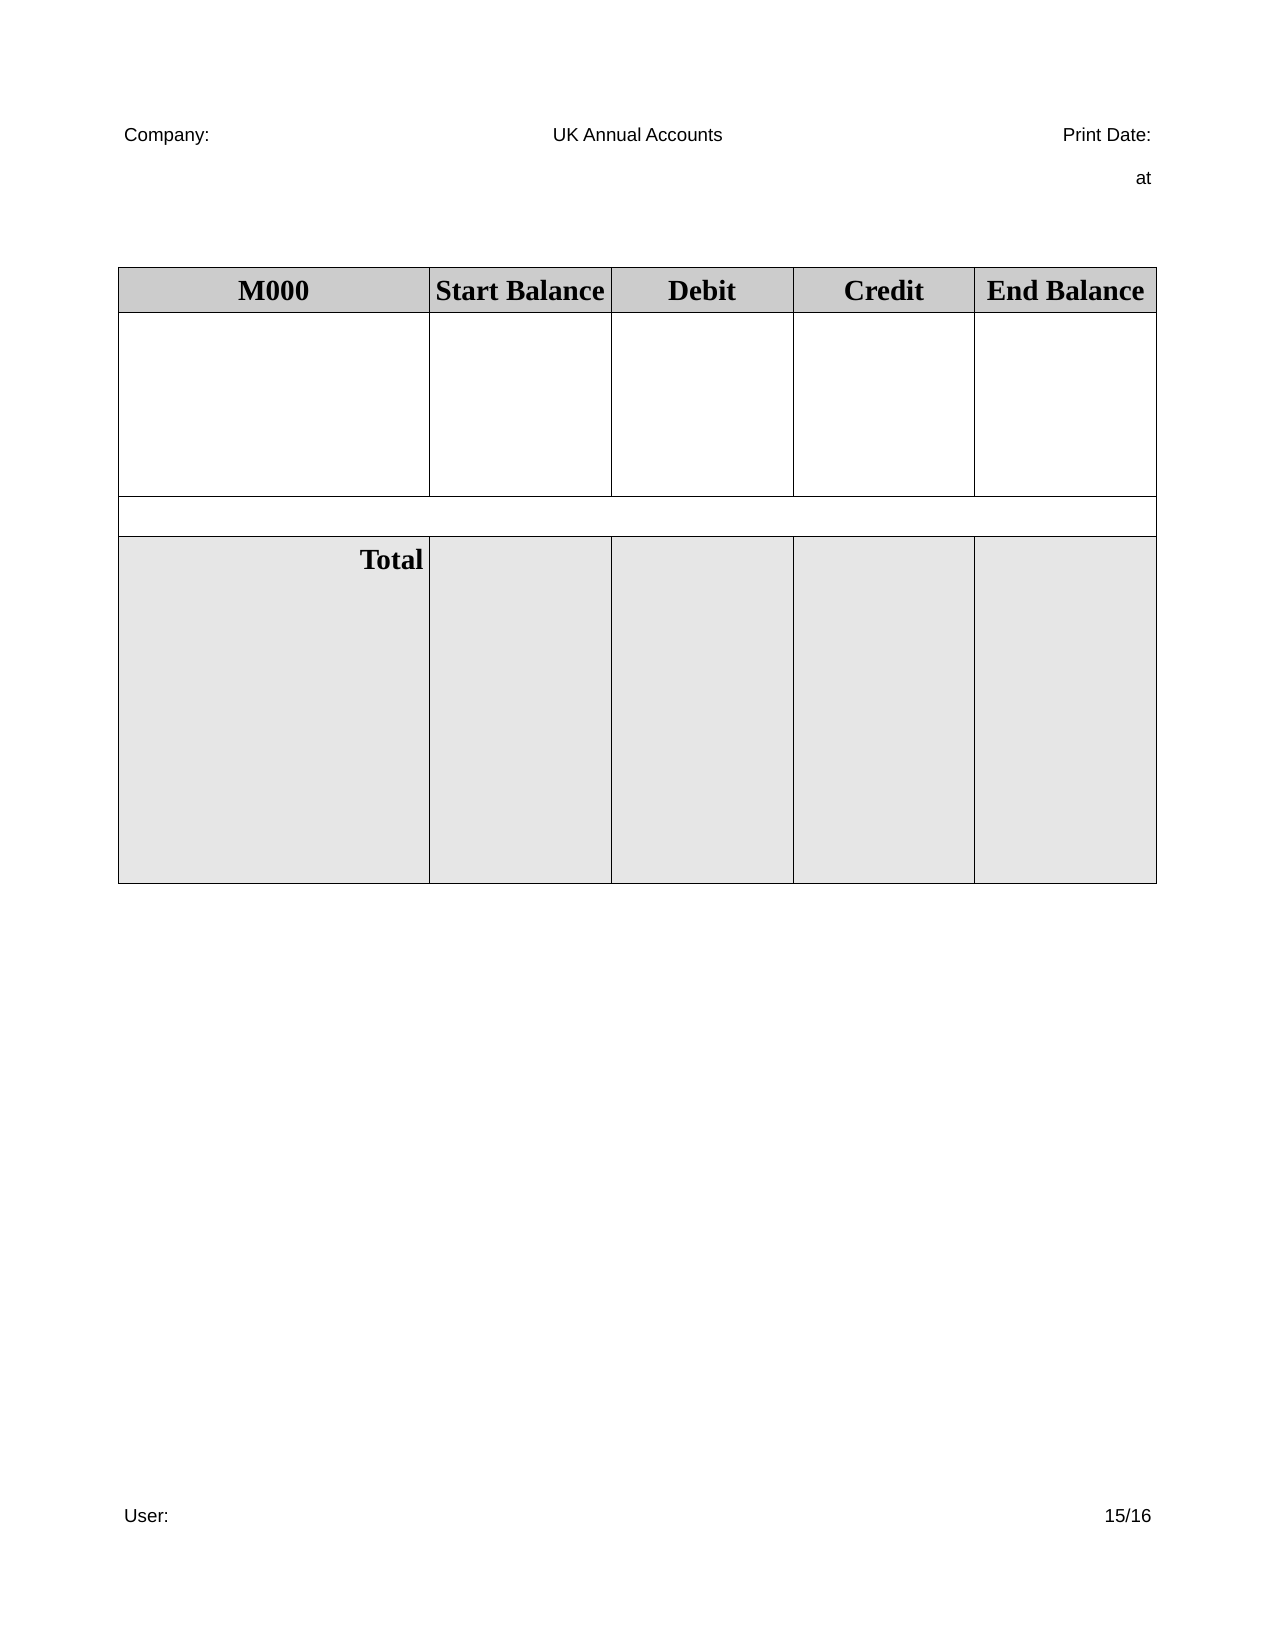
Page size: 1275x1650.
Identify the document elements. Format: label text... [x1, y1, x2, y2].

table_header Debit [612, 268, 793, 312]
table_cell <account['code'] and account['code'] + ' ' or ''><account['name']> [119, 313, 429, 496]
table_cell <format_currency(account['debit'], user.language, company.currency)> [612, 313, 793, 496]
table_cell <format_currency(account['start_balance'], user.language, company.currency)> [430, 313, 611, 496]
table_cell <format_currency(sum(M000_accounts, 'credit'), user.language, company.currency)> [794, 537, 974, 883]
table_cell </for> [119, 497, 1156, 536]
table_cell <format_currency(sum(M000_accounts, 'start_balance'), user.language, company.currency)> [430, 537, 611, 883]
table_cell <format_currency(sum(M000_accounts, 'debit'), user.language, company.currency)> [612, 537, 793, 883]
table_cell Total [119, 537, 429, 883]
table_header Credit [794, 268, 974, 312]
table_header M000 [119, 268, 429, 312]
table_header Start Balance [430, 268, 611, 312]
table_cell <format_currency(account['credit'], user.language, company.currency)> [794, 313, 974, 496]
table_cell <format_currency(account['end_balance'], user.language, company.currency)> [975, 313, 1156, 496]
table_cell <format_currency(sum(M000_accounts, 'end_balance'), user.language, company.currency)> [975, 537, 1156, 883]
table_header End Balance [975, 268, 1156, 312]
